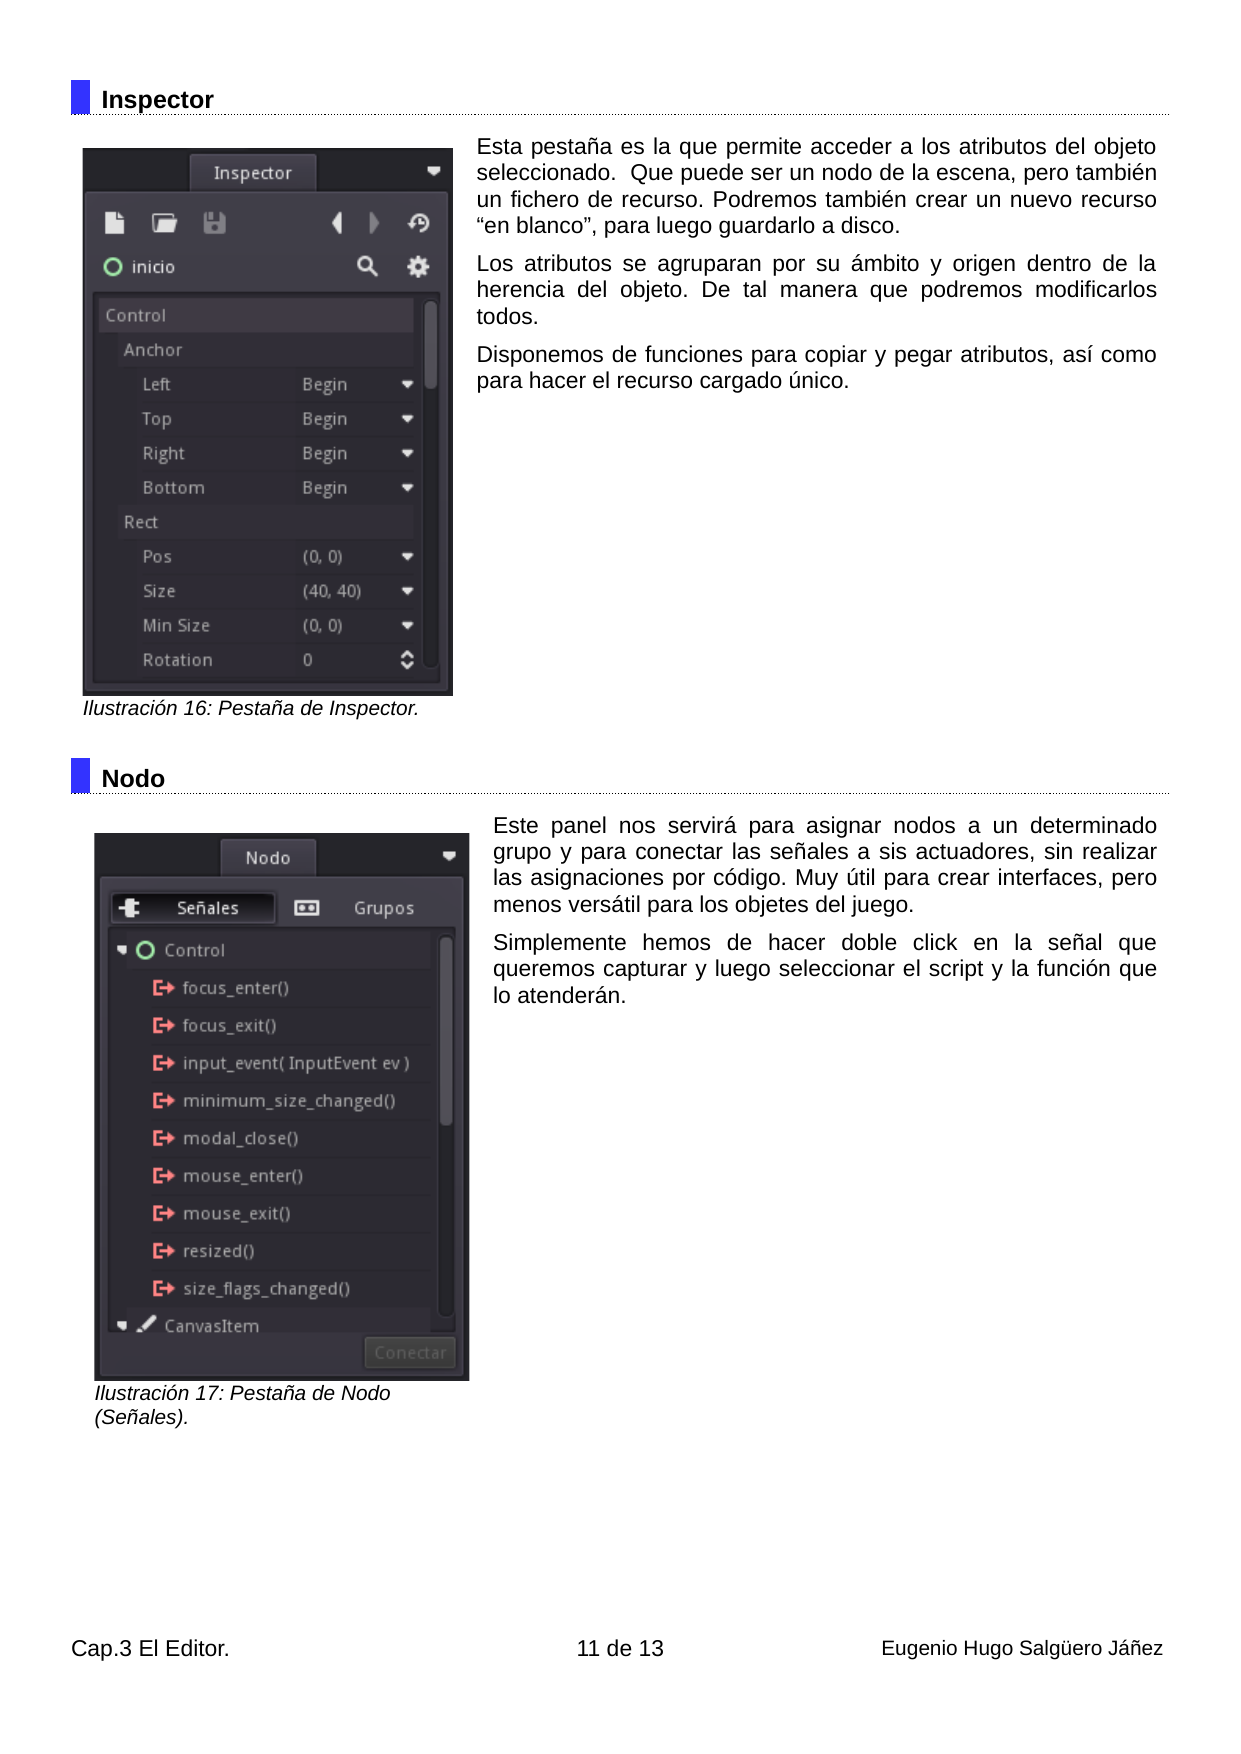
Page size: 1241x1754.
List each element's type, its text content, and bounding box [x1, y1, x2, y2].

picture [82, 148, 453, 696]
text Ilustración 16: Pestaña de Inspector. [83, 696, 453, 719]
text Los atributos se agruparan por su ámbito y origen dentro de la herencia del objeto. De tal manera que podremos modificarlos todos. [453, 250, 1158, 329]
text Disponemos de funciones para copiar y pegar atributos, así como para hacer el recurso cargado único. [453, 341, 1158, 394]
subtitle Nodo [90, 758, 1169, 793]
text Esta pestaña es la que permite acceder a los atributos del objeto seleccionado. Que puede ser un nodo de la escena, pero también un fichero de recurso. Podremos también crear un nuevo recurso “en blanco”, para luego guardarlo a disco. [83, 133, 1158, 238]
subtitle Inspector [71, 79, 1169, 114]
text Simplemente hemos de hacer doble click en la señal que queremos capturar y luego seleccionar el script y la función que lo atenderán. [470, 929, 1158, 1008]
text Ilustración 17: Pestaña de Nodo (Señales). [94, 1381, 469, 1428]
picture [94, 833, 470, 1381]
text Este panel nos servirá para asignar nodos a un determinado grupo y para conectar las señales a sis actuadores, sin realizar las asignaciones por código. Muy útil para crear interfaces, pero menos versátil para los objetes del juego. [83, 812, 1158, 917]
